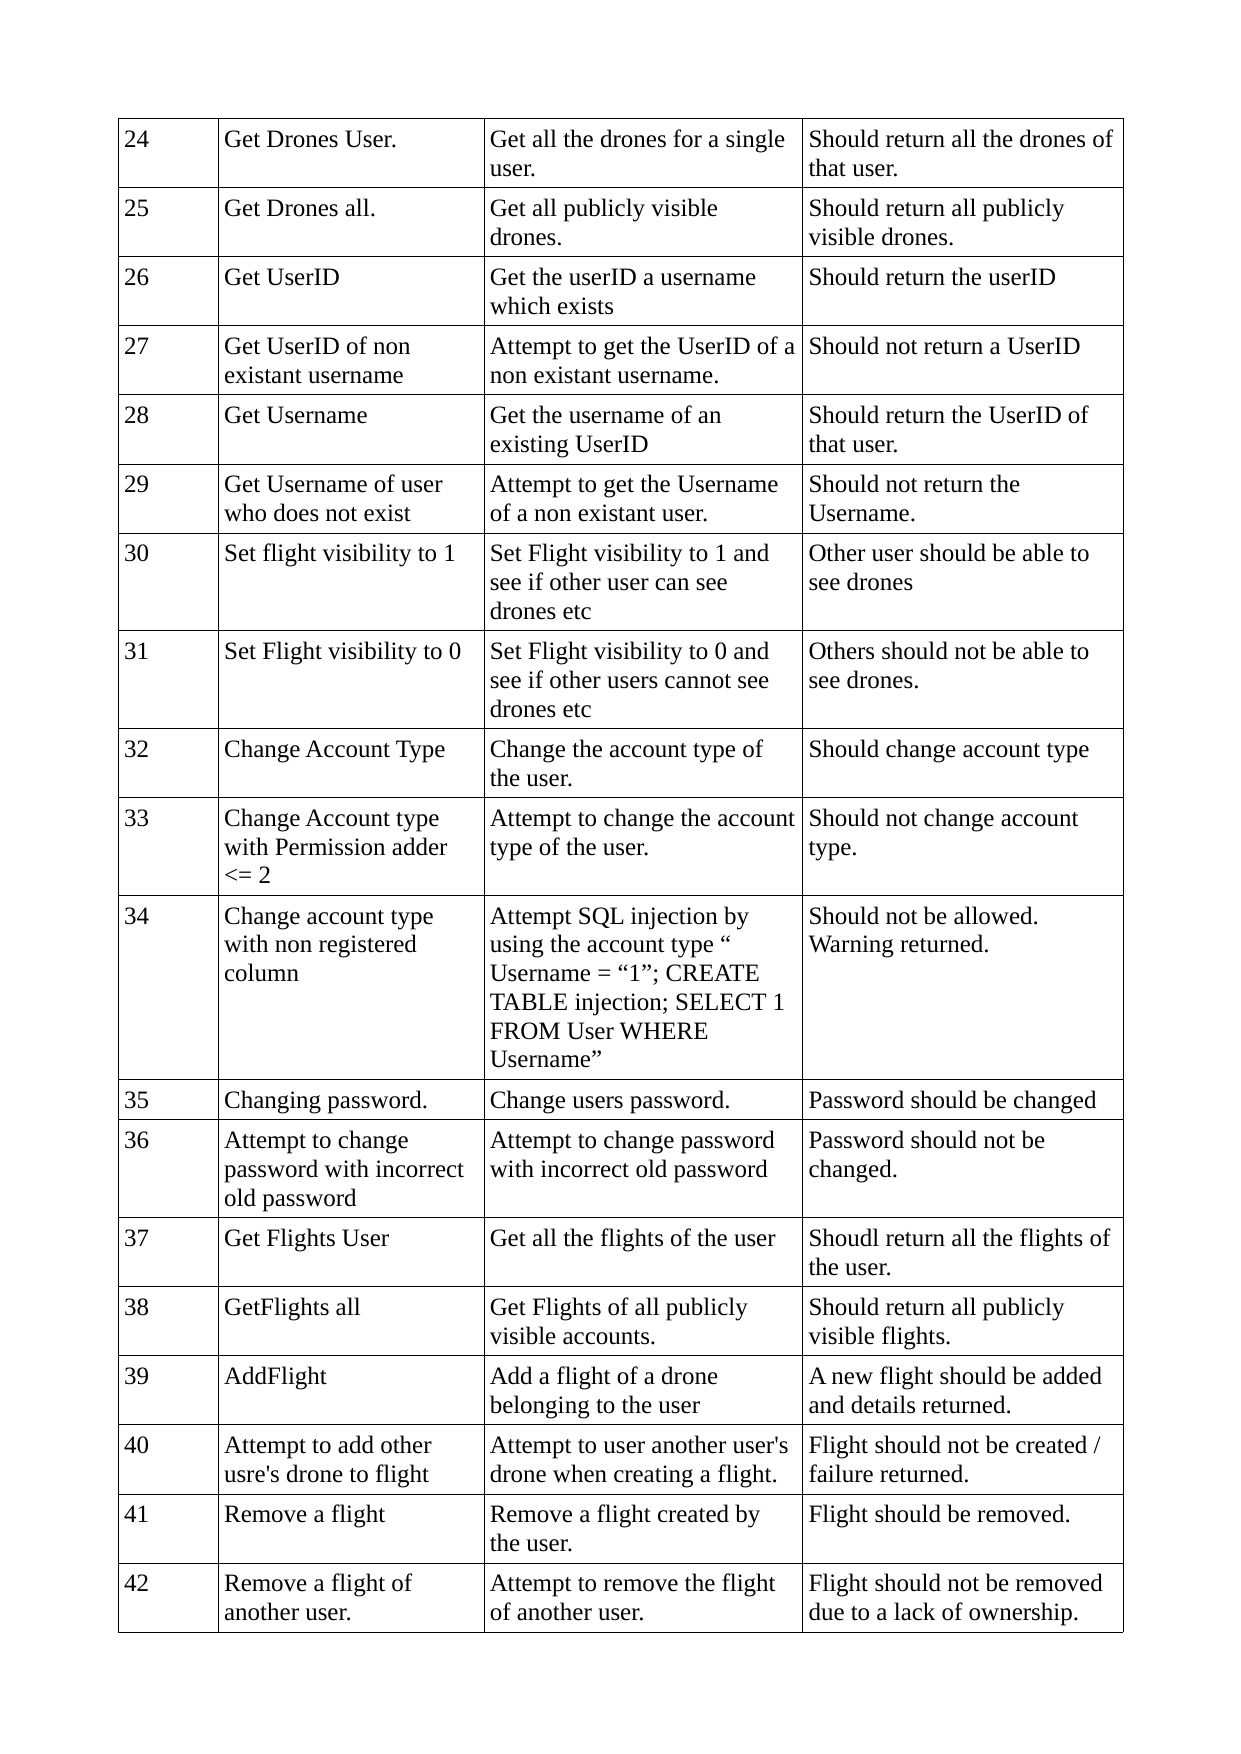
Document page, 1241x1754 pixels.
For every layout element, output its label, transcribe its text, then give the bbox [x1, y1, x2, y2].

table_cell 42 [119, 1564, 218, 1632]
table_cell 29 [119, 465, 218, 532]
table_cell Attempt to remove the flight of another user. [485, 1564, 802, 1632]
table_cell 34 [119, 896, 218, 1079]
table_cell Flight should not be removed due to a lack of ownership. [803, 1564, 1123, 1632]
table_cell Remove a flight of another user. [219, 1564, 484, 1632]
table_cell Attempt to change password with incorrect old password [485, 1120, 802, 1217]
table_cell Should not return the Username. [803, 465, 1123, 532]
table_cell Get UserID [219, 257, 484, 325]
table_cell Change account type with non registered column [219, 896, 484, 1079]
table_cell Should return all publicly visible flights. [803, 1287, 1123, 1355]
table_cell 30 [119, 534, 218, 630]
table_cell Set flight visibility to 1 [219, 534, 484, 630]
table_cell Get Username [219, 395, 484, 463]
table_cell 35 [119, 1080, 218, 1119]
table_cell 27 [119, 326, 218, 394]
table_cell Password should be changed [803, 1080, 1123, 1119]
table_cell Change users password. [485, 1080, 802, 1119]
table_cell 41 [119, 1495, 218, 1562]
table_cell AddFlight [219, 1356, 484, 1424]
table_cell Get Flights User [219, 1218, 484, 1286]
table_cell Other user should be able to see drones [803, 534, 1123, 630]
table_cell Should return the userID [803, 257, 1123, 325]
table_cell Set Flight visibility to 0 and see if other users cannot see drones etc [485, 631, 802, 728]
table_cell Attempt to add other usre's drone to flight [219, 1425, 484, 1493]
table_cell 33 [119, 798, 218, 895]
table_cell 36 [119, 1120, 218, 1217]
table_cell Flight should be removed. [803, 1495, 1123, 1562]
table_cell Flight should not be created / failure returned. [803, 1425, 1123, 1493]
table_cell Get Drones User. [219, 119, 484, 187]
table_cell Should return all publicly visible drones. [803, 188, 1123, 256]
table_cell Remove a flight created by the user. [485, 1495, 802, 1562]
table_cell Get all the drones for a single user. [485, 119, 802, 187]
table_cell Changing password. [219, 1080, 484, 1119]
table_cell 28 [119, 395, 218, 463]
table_cell 31 [119, 631, 218, 728]
table_cell Change Account type with Permission adder <= 2 [219, 798, 484, 895]
table_cell Get Drones all. [219, 188, 484, 256]
table_cell Should not change account type. [803, 798, 1123, 895]
table_cell Should return the UserID of that user. [803, 395, 1123, 463]
table_cell Add a flight of a drone belonging to the user [485, 1356, 802, 1424]
table_cell Attempt to get the Username of a non existant user. [485, 465, 802, 532]
table_cell 37 [119, 1218, 218, 1286]
table_cell 38 [119, 1287, 218, 1355]
table_cell 39 [119, 1356, 218, 1424]
table_cell Set Flight visibility to 0 [219, 631, 484, 728]
table_cell Attempt to change password with incorrect old password [219, 1120, 484, 1217]
table_cell Get UserID of non existant username [219, 326, 484, 394]
table_cell Get all the flights of the user [485, 1218, 802, 1286]
table_cell Should return all the drones of that user. [803, 119, 1123, 187]
table_cell Attempt to user another user's drone when creating a flight. [485, 1425, 802, 1493]
table_cell 24 [119, 119, 218, 187]
table_cell Others should not be able to see drones. [803, 631, 1123, 728]
table_cell Shoudl return all the flights of the user. [803, 1218, 1123, 1286]
table_cell Attempt to get the UserID of a non existant username. [485, 326, 802, 394]
table_cell Get Username of user who does not exist [219, 465, 484, 532]
table_cell A new flight should be added and details returned. [803, 1356, 1123, 1424]
table_cell Change the account type of the user. [485, 729, 802, 797]
table_cell Set Flight visibility to 1 and see if other user can see drones etc [485, 534, 802, 630]
table_cell Should change account type [803, 729, 1123, 797]
table_cell Should not return a UserID [803, 326, 1123, 394]
table_cell 40 [119, 1425, 218, 1493]
table_cell Attempt SQL injection by using the account type “ Username = “1”; CREATE TABLE injection; SELECT 1 FROM User WHERE Username” [485, 896, 802, 1079]
table_cell Get the userID a username which exists [485, 257, 802, 325]
table_cell Password should not be changed. [803, 1120, 1123, 1217]
table_cell Get Flights of all publicly visible accounts. [485, 1287, 802, 1355]
table_cell Attempt to change the account type of the user. [485, 798, 802, 895]
table_cell Remove a flight [219, 1495, 484, 1562]
table_cell 25 [119, 188, 218, 256]
table_cell 32 [119, 729, 218, 797]
table_cell GetFlights all [219, 1287, 484, 1355]
table_cell Get all publicly visible drones. [485, 188, 802, 256]
table_cell 26 [119, 257, 218, 325]
table_cell Should not be allowed. Warning returned. [803, 896, 1123, 1079]
table_cell Change Account Type [219, 729, 484, 797]
table_cell Get the username of an existing UserID [485, 395, 802, 463]
